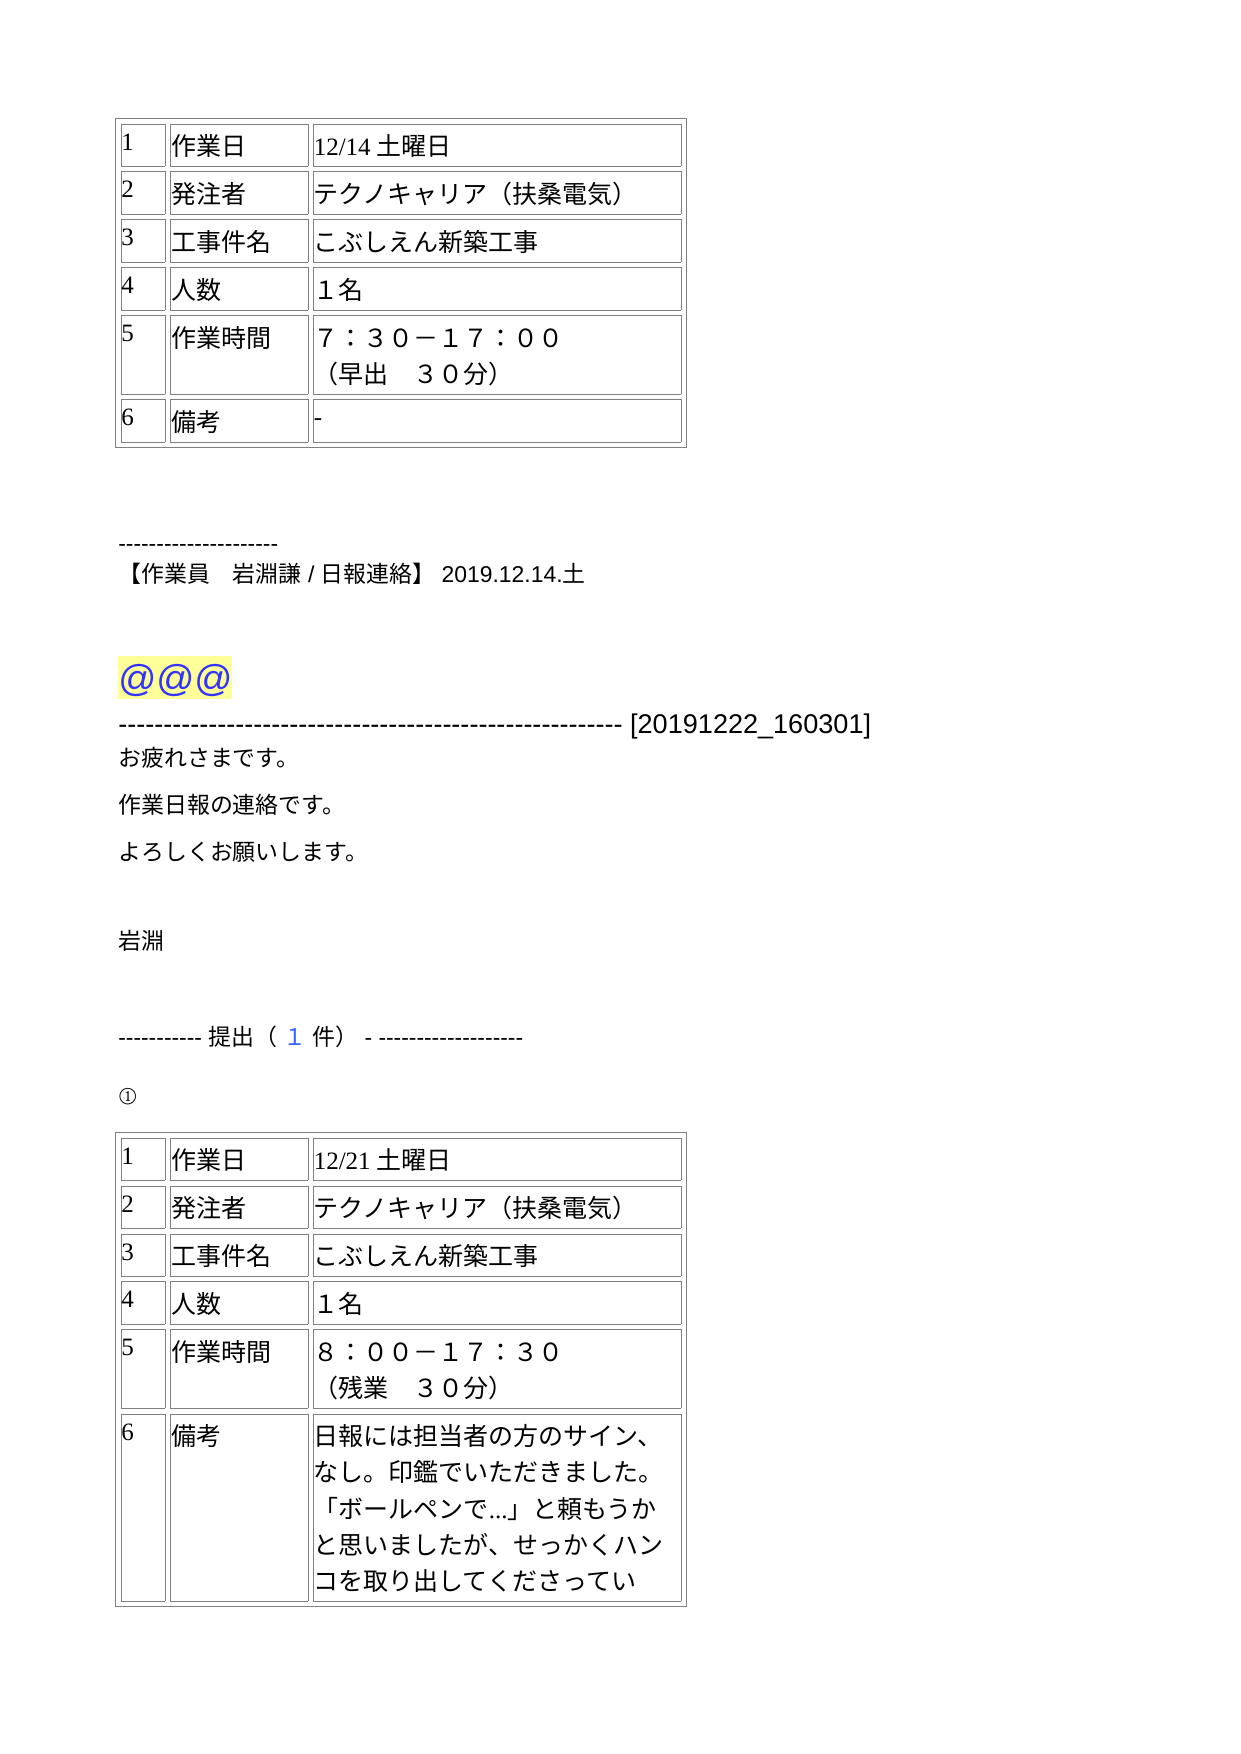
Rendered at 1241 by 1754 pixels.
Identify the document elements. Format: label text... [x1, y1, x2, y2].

table_cell 人数 [168, 262, 310, 310]
text 【作業員 岩淵謙 / 日報連絡】 2019.12.14.土 [118, 561, 1122, 588]
table_cell ７：３０－１７：００ （早出 ３０分） [310, 310, 684, 394]
table_cell テクノキャリア（扶桑電気） [310, 1180, 684, 1228]
table_cell - [310, 394, 684, 442]
table_cell 備考 [168, 1408, 310, 1601]
table_cell 2 [118, 1180, 168, 1228]
text --------------------- [118, 530, 1122, 556]
table_cell 6 [118, 394, 168, 442]
table_cell テクノキャリア（扶桑電気） [310, 166, 684, 214]
table_cell - [314, 400, 681, 442]
table_cell こぶしえん新築工事 [310, 214, 684, 262]
table_cell 備考 [168, 394, 310, 442]
table_header 作業日 [168, 1133, 310, 1180]
table_cell 4 [118, 262, 168, 310]
text 作業日報の連絡です。 [118, 792, 1122, 819]
text お疲れさまです。 [118, 745, 1122, 772]
table_cell ８：００－１７：３０ （残業 ３０分） [310, 1324, 684, 1408]
table_cell 3 [118, 1228, 168, 1276]
table_cell 5 [118, 1324, 168, 1408]
table_cell 工事件名 [168, 1228, 310, 1276]
table_cell 工事件名 [168, 214, 310, 262]
table_cell 日報には担当者の方のサイン、なし。印鑑でいただきました。「ボールペンで...」と頼もうかと思いましたが、せっかくハンコを取り出してくださってい [310, 1408, 684, 1601]
text -------------------------------------------------------- [20191222_160301] [118, 708, 1122, 739]
table_cell 2 [118, 166, 168, 214]
table_cell 発注者 [168, 1180, 310, 1228]
table_cell 人数 [168, 1276, 310, 1324]
table_cell 4 [118, 1276, 168, 1324]
text よろしくお願いします。 [118, 839, 1122, 866]
table_header 作業日 [168, 119, 310, 166]
table_cell 発注者 [168, 166, 310, 214]
table_header 12/14 土曜日 [310, 119, 684, 166]
table_cell 6 [118, 1408, 168, 1601]
table_header 12/21 土曜日 [310, 1133, 684, 1180]
table_cell 5 [118, 310, 168, 394]
table_cell こぶしえん新築工事 [310, 1228, 684, 1276]
table_cell 3 [118, 214, 168, 262]
table_cell 作業時間 [168, 310, 310, 394]
table_cell １名 [310, 1276, 684, 1324]
text 岩淵 [118, 928, 1122, 954]
table_cell １名 [310, 262, 684, 310]
text @@@ [118, 656, 1122, 699]
text ① [118, 1081, 1122, 1109]
table_cell 作業時間 [168, 1324, 310, 1408]
table_header 1 [118, 119, 168, 166]
table_header 1 [118, 1133, 168, 1180]
text ----------- 提出（ １ 件） - ------------------- [118, 1016, 1122, 1052]
